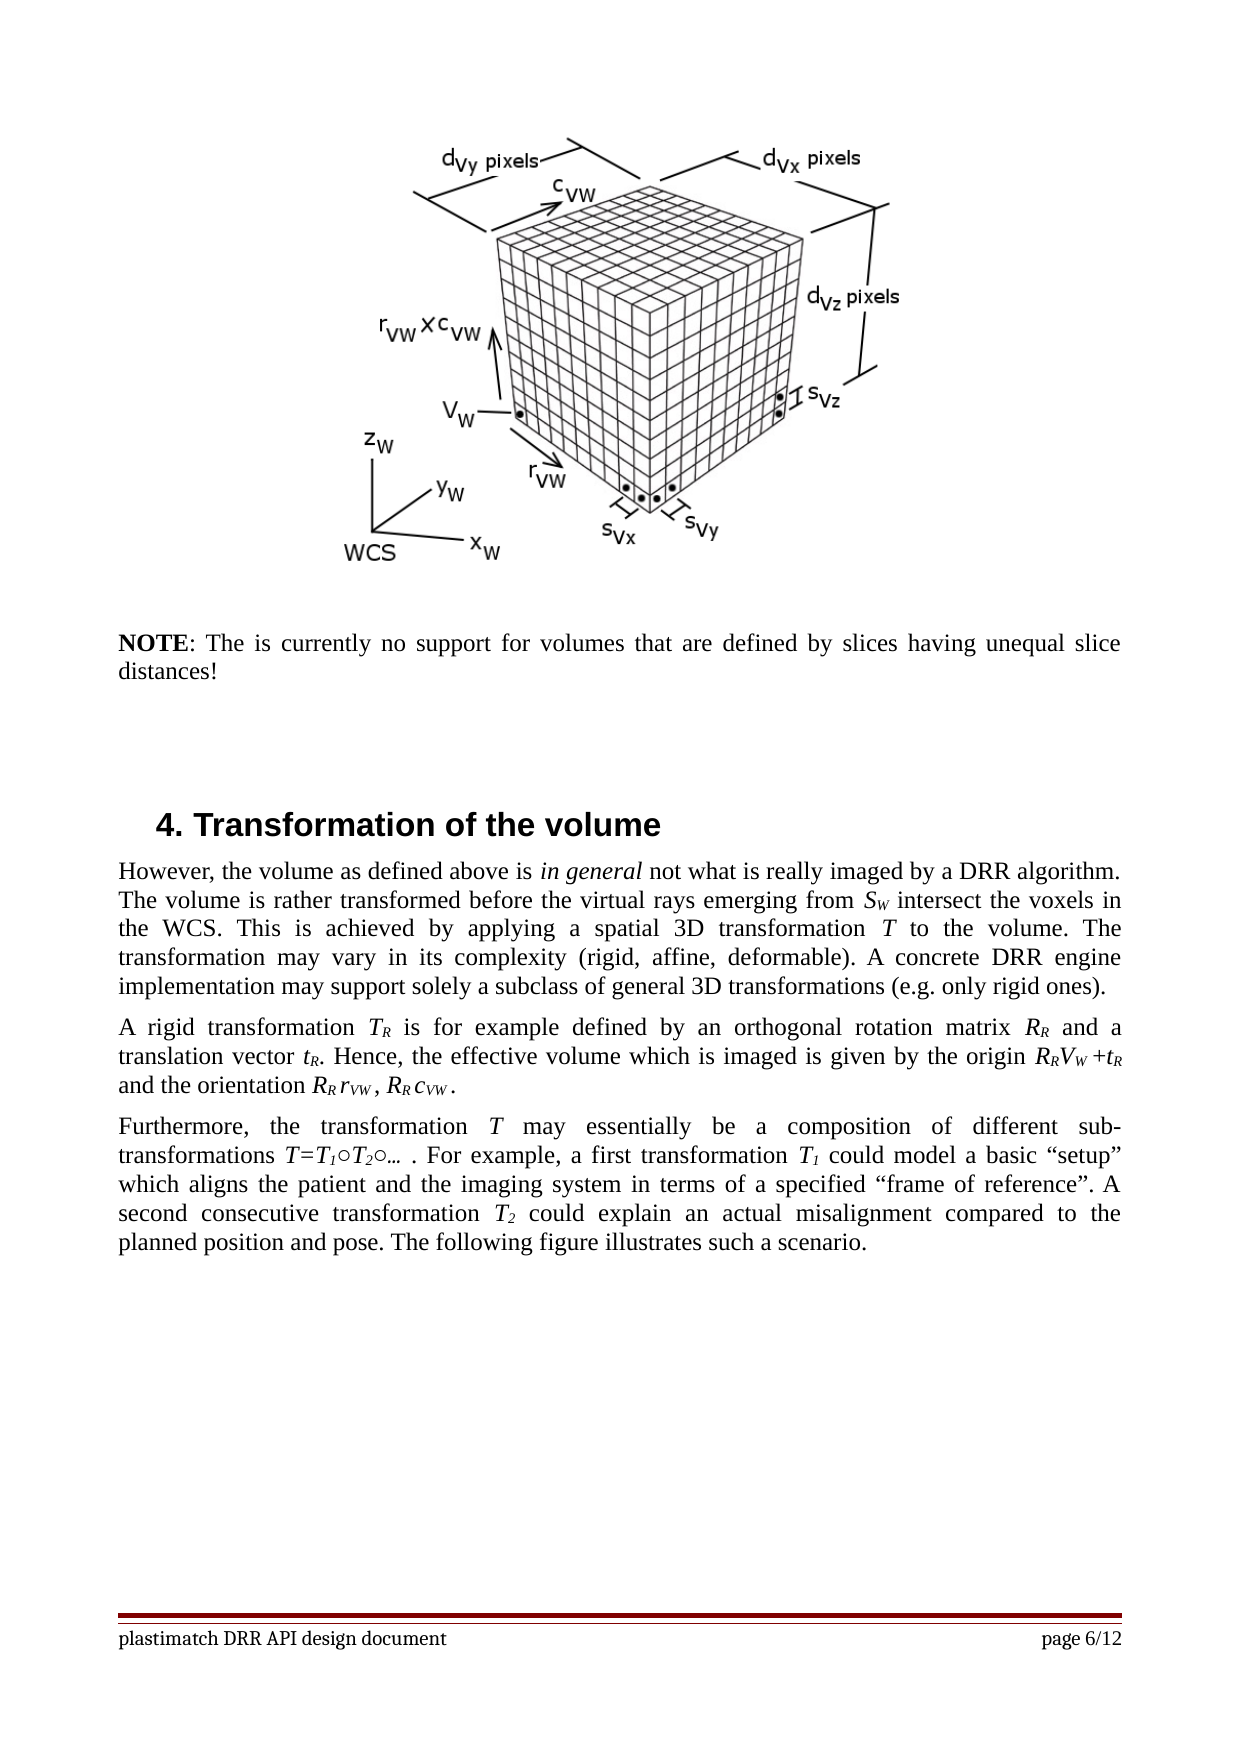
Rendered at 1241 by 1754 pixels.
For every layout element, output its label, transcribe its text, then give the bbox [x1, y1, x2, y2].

subtitle Transformation of the volume [156, 805, 1122, 843]
text A rigid transformation TR is for example defined by an orthogonal rotation matrix RR and a translation vector tR. Hence, the effective volume which is imaged is given by the origin RRVW +tR and the orientation RR rVW , RR cVW . [118, 1012, 1122, 1098]
picture [338, 127, 902, 565]
text Furthermore, the transformation T may essentially be a composition of different sub-transformations T=T1○T2○... . For example, a first transformation T1 could model a basic “setup” which aligns the patient and the imaging system in terms of a specified “frame of reference”. A second consecutive transformation T2 could explain an actual misalignment compared to the planned position and pose. The following figure illustrates such a scenario. [118, 1111, 1122, 1256]
text NOTE: The is currently no support for volumes that are defined by slices having unequal slice distances! [118, 628, 1122, 685]
text However, the volume as defined above is in general not what is really imaged by a DRR algorithm. The volume is rather transformed before the virtual rays emerging from SW intersect the voxels in the WCS. This is achieved by applying a spatial 3D transformation T to the volume. The transformation may vary in its complexity (rigid, affine, deformable). A concrete DRR engine implementation may support solely a subclass of general 3D transformations (e.g. only rigid ones). [118, 856, 1122, 1000]
